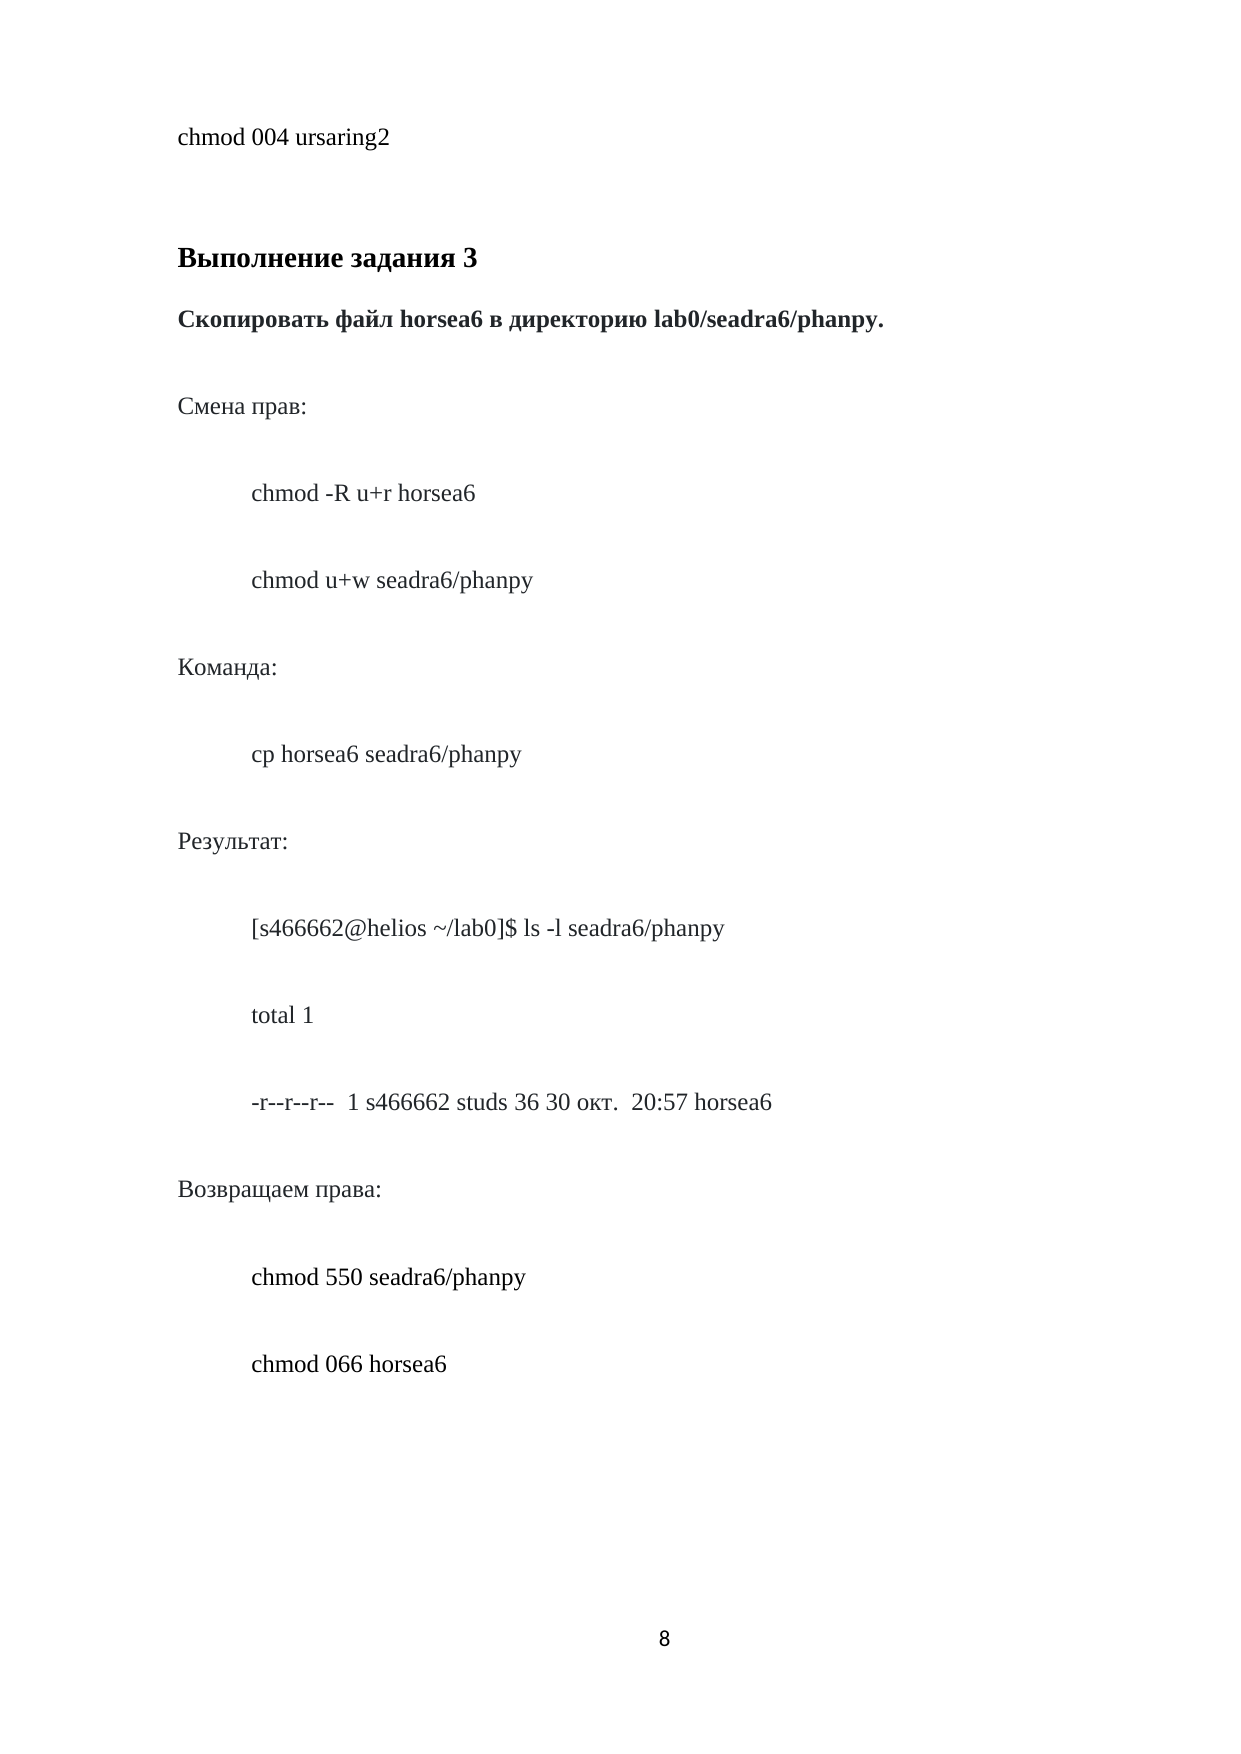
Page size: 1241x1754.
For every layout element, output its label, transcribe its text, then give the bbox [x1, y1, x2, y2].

text [s466662@helios ~/lab0]$ ls -l seadra6/phanpy [177, 913, 1152, 942]
text Скопировать файл horsea6 в директорию lab0/seadra6/phanpy. [177, 304, 1152, 332]
text total 1 [177, 1000, 1152, 1029]
text chmod 550 seadra6/phanpy [177, 1262, 1152, 1290]
text cp horsea6 seadra6/phanpy [177, 739, 1152, 768]
text chmod 004 ursaring2 [177, 122, 1152, 150]
text chmod -R u+r horsea6 [177, 478, 1152, 507]
text Результат: [177, 826, 1152, 855]
text chmod u+w seadra6/phanpy [177, 565, 1152, 594]
text Команда: [177, 652, 1152, 681]
text Возвращаем права: [177, 1174, 1152, 1203]
text Смена прав: [177, 391, 1152, 419]
subtitle Выполнение задания 3 [177, 240, 1152, 273]
text chmod 066 horsea6 [177, 1349, 1152, 1377]
text -r--r--r-- 1 s466662 studs 36 30 окт. 20:57 horsea6 [177, 1087, 1152, 1116]
